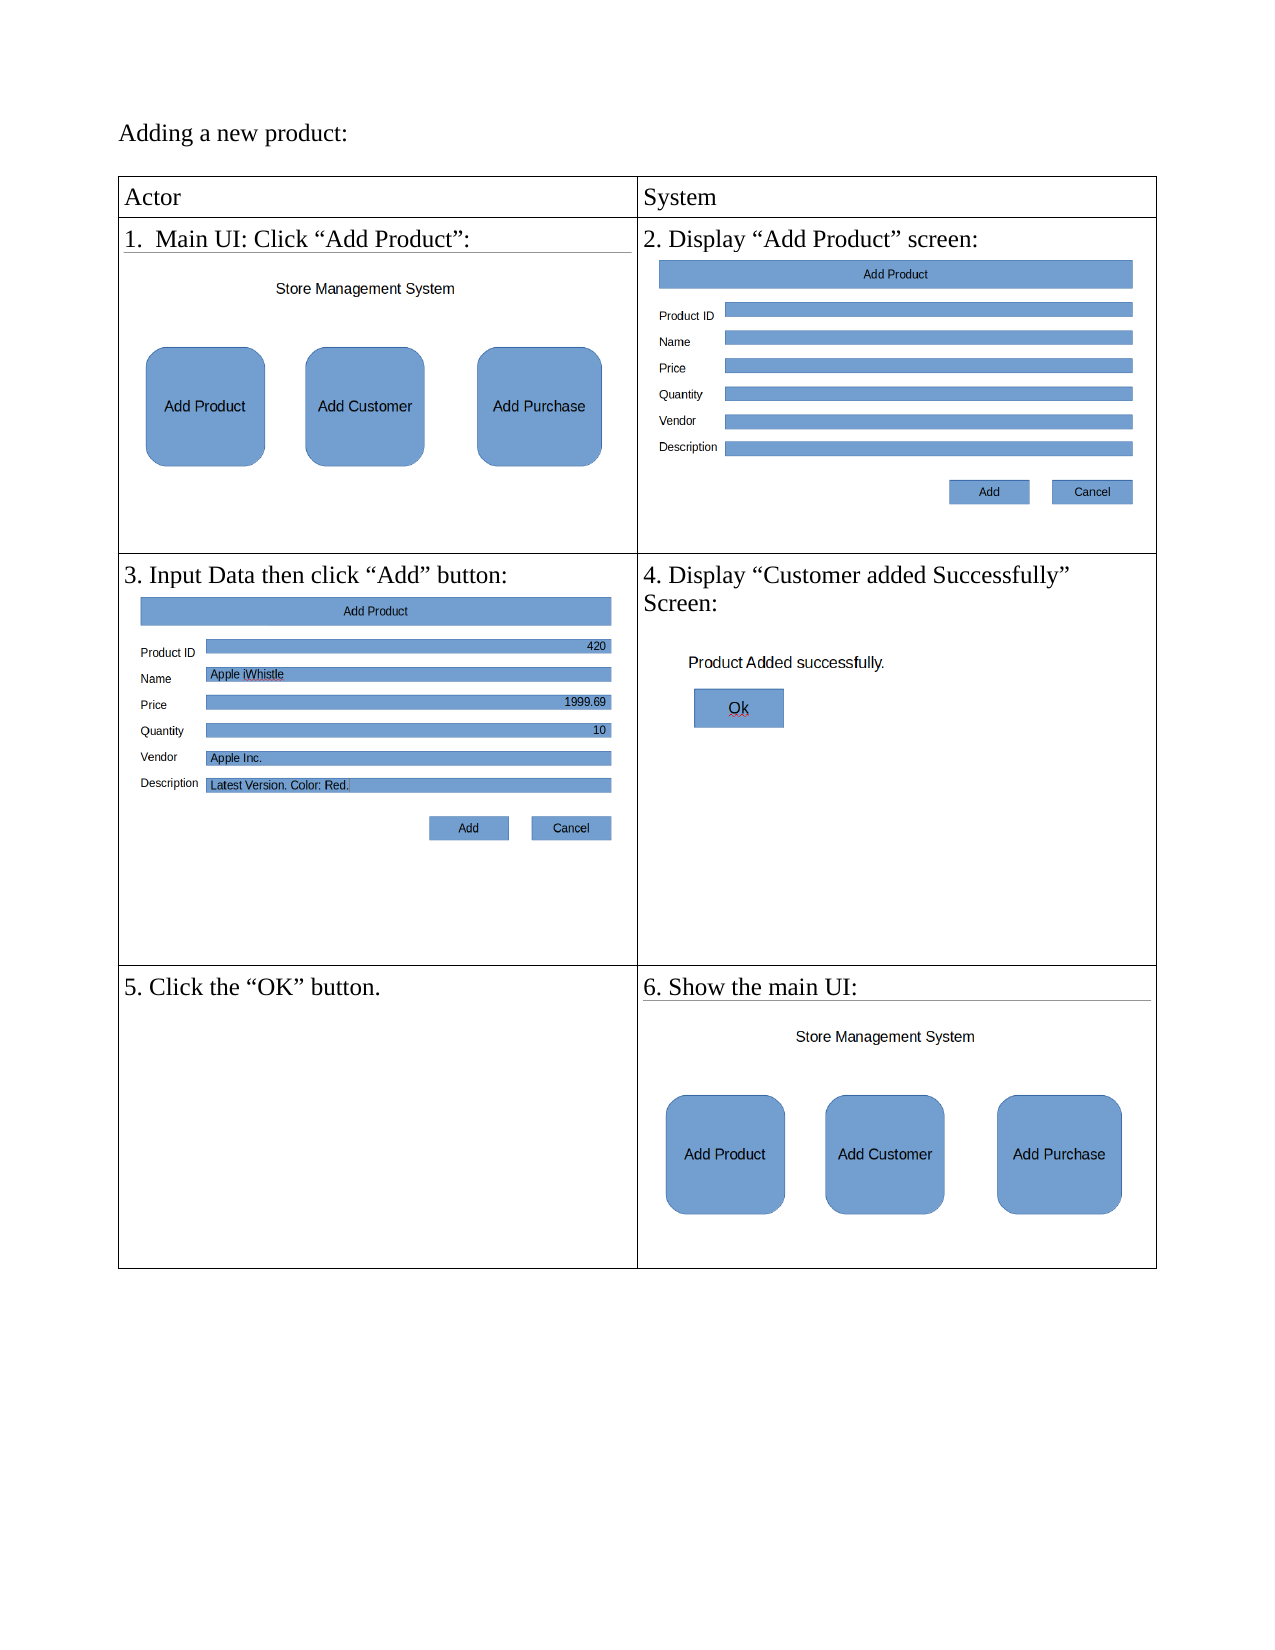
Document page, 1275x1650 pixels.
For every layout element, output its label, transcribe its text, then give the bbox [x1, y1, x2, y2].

table_cell 6. Show the main UI: [638, 966, 1156, 1268]
text Adding a new product: [118, 118, 1157, 147]
table_header System [638, 177, 1156, 217]
table_cell 1. Main UI: Click “Add Product”: [119, 218, 637, 553]
table_cell 5. Click the “OK” button. [119, 966, 637, 1268]
table_header Actor [119, 177, 637, 217]
picture [123, 252, 632, 486]
table_cell 4. Display “Customer added Successfully” Screen: [638, 554, 1156, 965]
picture [123, 588, 632, 854]
picture [643, 1000, 1152, 1234]
picture [643, 617, 1152, 931]
table_cell 2. Display “Add Product” screen: [638, 218, 1156, 553]
table_cell 3. Input Data then click “Add” button: [119, 554, 637, 965]
picture [643, 252, 1152, 519]
